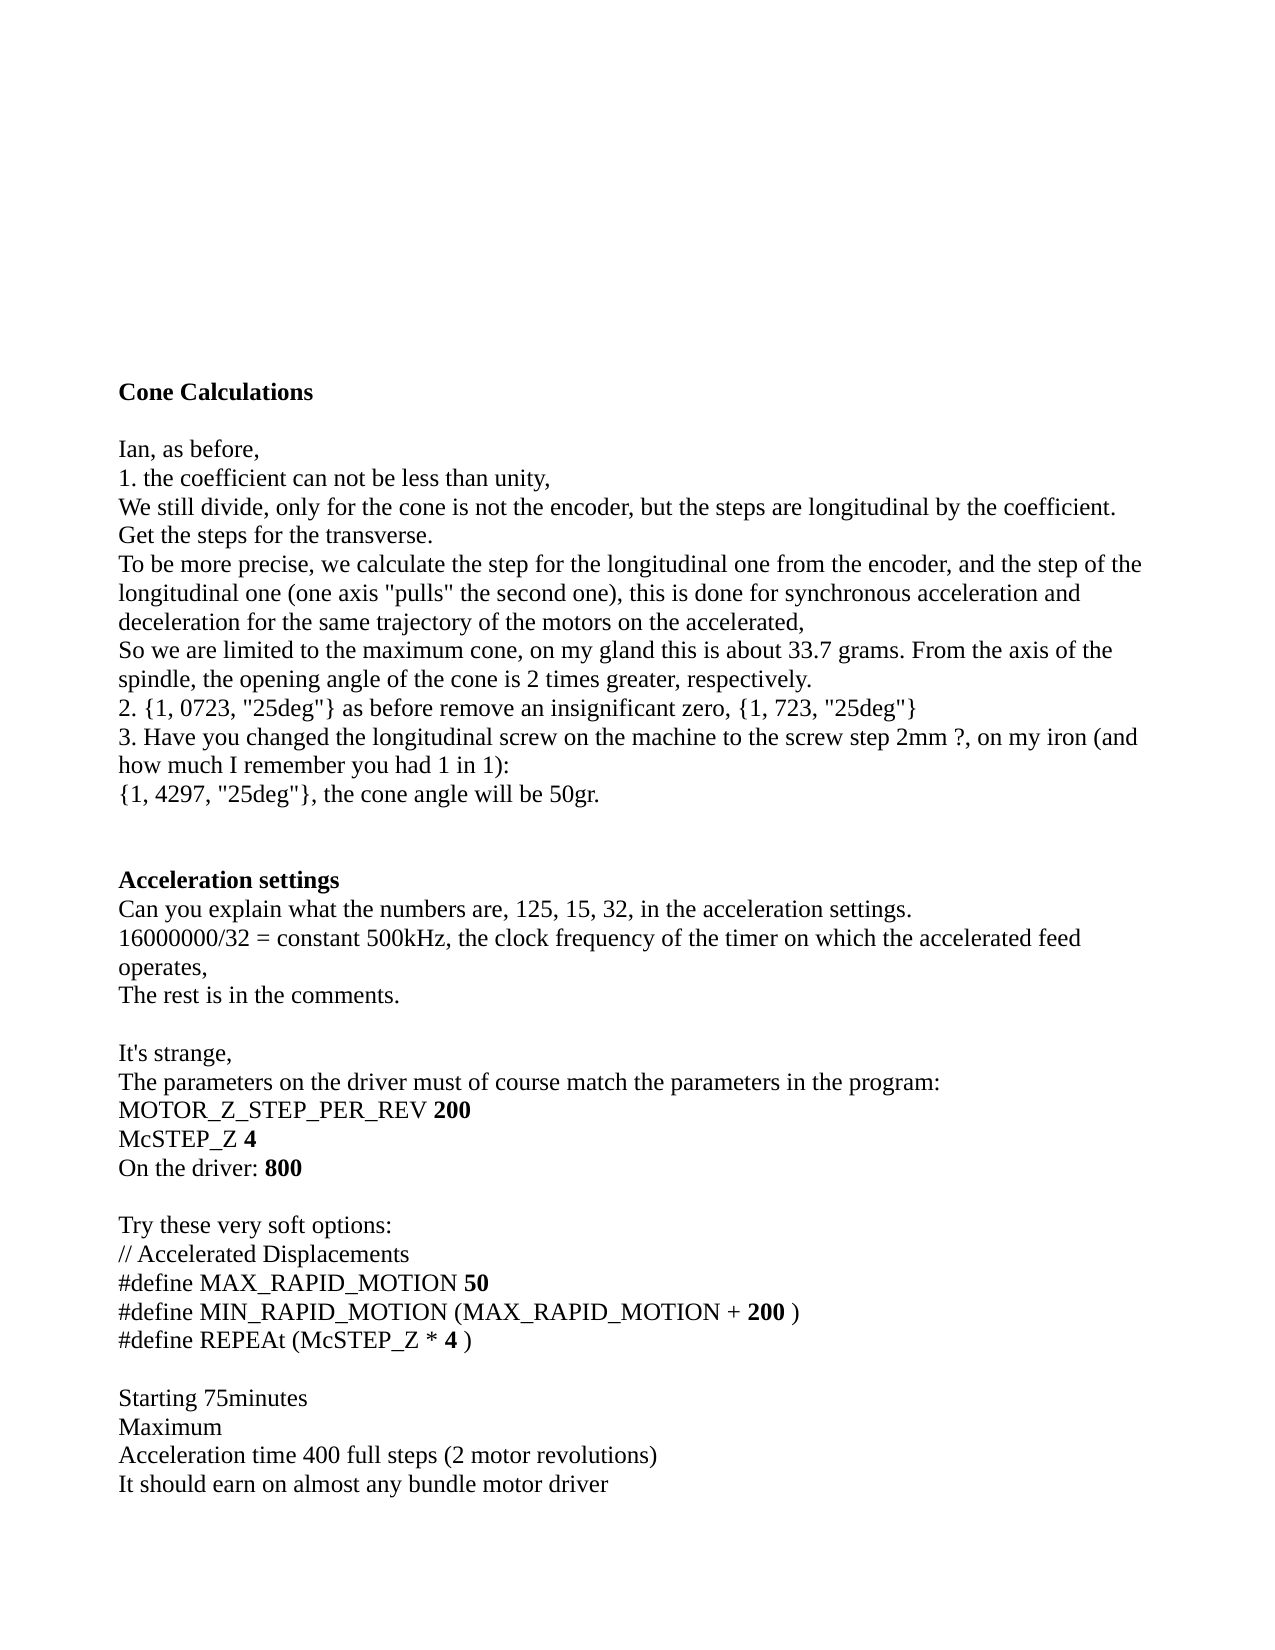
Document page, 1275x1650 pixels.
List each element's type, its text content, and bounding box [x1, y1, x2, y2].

text It's strange, The parameters on the driver must of course match the parameters in the program: MOTOR_Z_STEP_PER_REV 200 McSTEP_Z 4 On the driver: 800 Try these very soft options: // Accelerated Displacements #define MAX_RAPID_MOTION 50 #define MIN_RAPID_MOTION (MAX_RAPID_MOTION + 200 ) #define REPEAt (McSTEP_Z * 4 ) Starting 75minutes Maximum Acceleration time 400 full steps (2 motor revolutions) It should earn on almost any bundle motor driver [118, 1038, 1157, 1527]
text Acceleration settings [118, 866, 1157, 894]
text Can you explain what the numbers are, 125, 15, 32, in the acceleration settings. [118, 894, 1157, 923]
text 16000000/32 = constant 500kHz, the clock frequency of the timer on which the accelerated feed operates, The rest is in the comments. [118, 923, 1157, 1009]
text Cone Calculations [118, 377, 1157, 406]
text Ian, as before, 1. the coefficient can not be less than unity, We still divide, only for the cone is not the encoder, but the steps are longitudinal by the coefficient. Get the steps for the transverse. To be more precise, we calculate the step for the longitudinal one from the encoder, and the step of the longitudinal one (one axis "pulls" the second one), this is done for synchronous acceleration and deceleration for the same trajectory of the motors on the accelerated, So we are limited to the maximum cone, on my gland this is about 33.7 grams. From the axis of the spindle, the opening angle of the cone is 2 times greater, respectively. 2. {1, 0723, "25deg"} as before remove an insignificant zero, {1, 723, "25deg"} 3. Have you changed the longitudinal screw on the machine to the screw step 2mm ?, on my iron (and how much I remember you had 1 in 1): {1, 4297, "25deg"}, the cone angle will be 50gr. [118, 434, 1157, 808]
